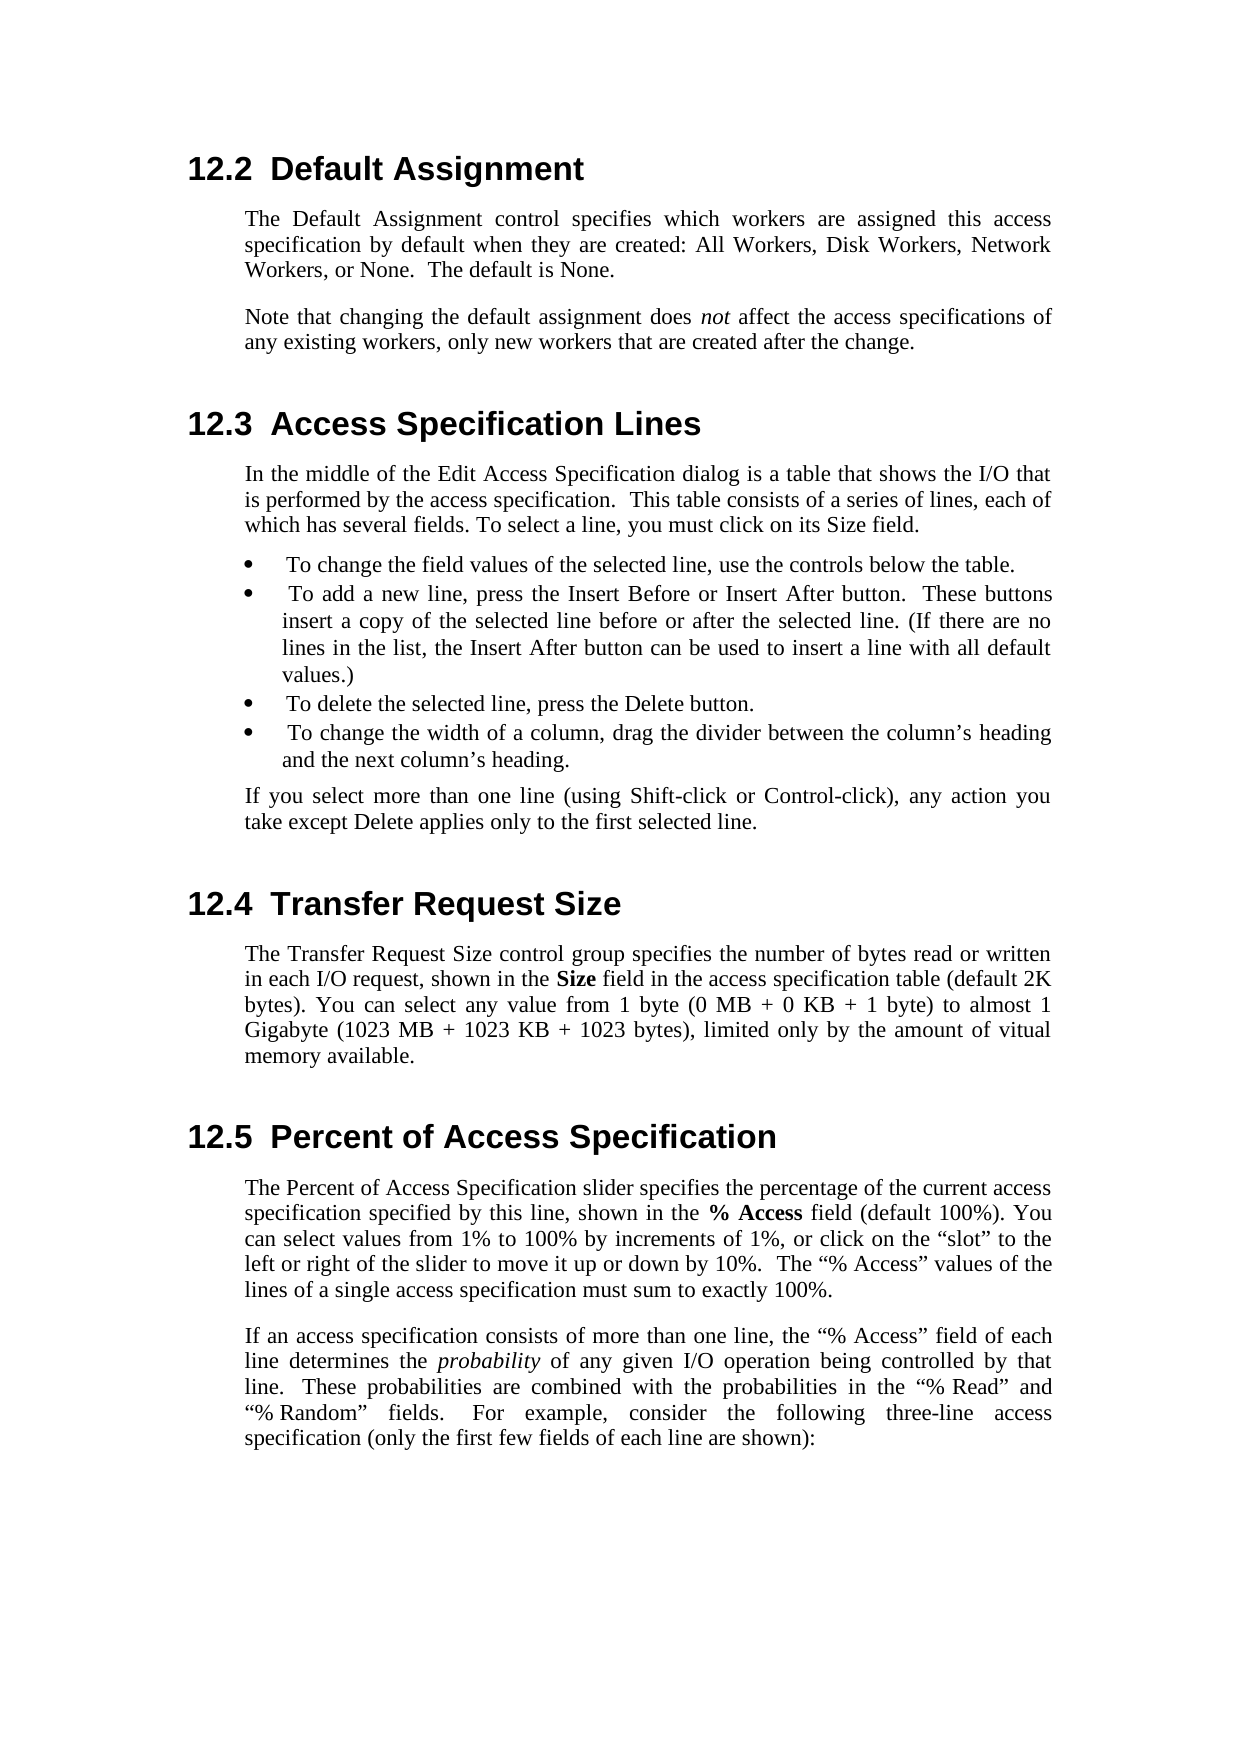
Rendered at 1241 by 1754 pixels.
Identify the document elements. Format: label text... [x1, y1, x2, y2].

text The Default Assignment control specifies which workers are assigned this access specification by default when they are created: All Workers, Disk Workers, Network Workers, or None. The default is None. [244, 206, 1053, 283]
subtitle 12.4 Transfer Request Size [187, 884, 1053, 922]
text The Percent of Access Specification slider specifies the percentage of the current access specification specified by this line, shown in the % Access field (default 100%). You can select values from 1% to 100% by increments of 1%, or click on the “slot” to the left or right of the slider to move it up or down by 10%. The “% Access” values of the lines of a single access specification must sum to exactly 100%. [244, 1174, 1053, 1302]
text If you select more than one line (using Shift-click or Control-click), any action you take except Delete applies only to the first selected line. [244, 783, 1053, 834]
subtitle 12.3 Access Specification Lines [187, 405, 1053, 442]
text If an access specification consists of more than one line, the “% Access” field of each line determines the probability of any given I/O operation being controlled by that line. These probabilities are combined with the probabilities in the “% Read” and “% Random” fields. For example, consider the following three-line access specification (only the first few fields of each line are shown): [244, 1323, 1053, 1451]
text  To change the field values of the selected line, use the controls below the table. [244, 550, 1053, 577]
text  To change the width of a column, drag the divider between the column’s heading and the next column’s heading. [244, 719, 1053, 773]
text Note that changing the default assignment does not affect the access specifications of any existing workers, only new workers that are created after the change. [244, 304, 1053, 355]
subtitle 12.5 Percent of Access Specification [187, 1118, 1053, 1156]
text In the middle of the Edit Access Specification dialog is a table that shows the I/O that is performed by the access specification. This table consists of a series of lines, each of which has several fields. To select a line, you must click on its Size field. [244, 461, 1053, 537]
text The Transfer Request Size control group specifies the number of bytes read or written in each I/O request, shown in the Size field in the access specification table (default 2K bytes). You can select any value from 1 byte (0 MB + 0 KB + 1 byte) to almost 1 Gigabyte (1023 MB + 1023 KB + 1023 bytes), limited only by the amount of vitual memory available. [244, 941, 1053, 1068]
text  To delete the selected line, press the Delete button. [244, 689, 1053, 717]
text  To add a new line, press the Insert Before or Insert After button. These buttons insert a copy of the selected line before or after the selected line. (If there are no lines in the list, the Insert After button can be used to insert a line with all default values.) [244, 579, 1053, 687]
subtitle 12.2 Default Assignment [187, 150, 1053, 187]
